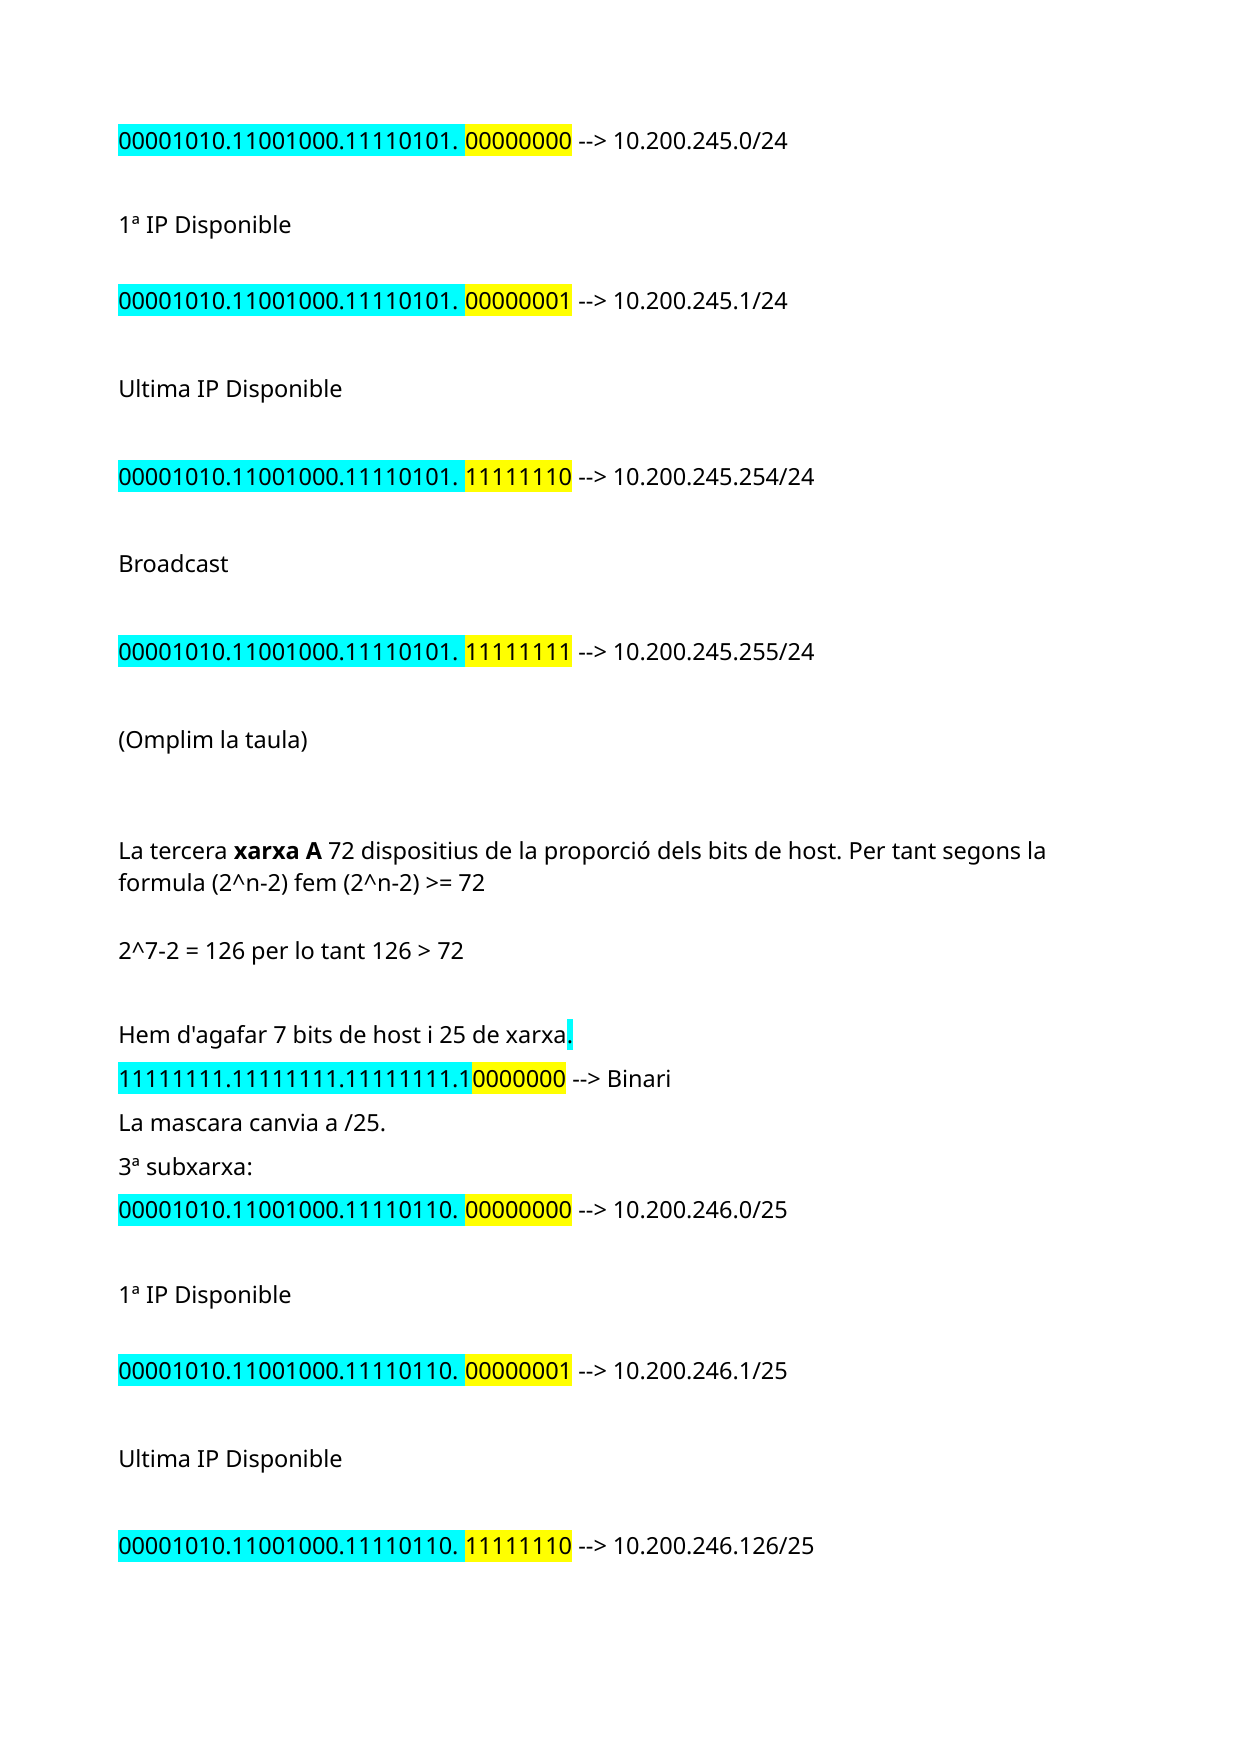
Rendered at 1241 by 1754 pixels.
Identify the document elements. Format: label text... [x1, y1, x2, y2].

table_header 00001010.11001000.11110101. 00000000 --> 10.200.245.0/24 1ª IP Disponible 00001010.11001000.11110101. 00000001 --> 10.200.245.1/24 Ultima IP Disponible 00001010.11001000.11110101. 11111110 --> 10.200.245.254/24 Broadcast 00001010.11001000.11110101. 11111111 --> 10.200.245.255/24 (Omplim la taula) La tercera xarxa A 72 dispositius de la proporció dels bits de host. Per tant segons la formula (2^n-2) fem (2^n-2) >= 72 2^7-2 = 126 per lo tant 126 > 72 Hem d'agafar 7 bits de host i 25 de xarxa. 11111111.11111111.11111111.10000000 --> Binari La mascara canvia a /25. 3ª subxarxa: 00001010.11001000.11110110. 00000000 --> 10.200.246.0/25 1ª IP Disponible 00001010.11001000.11110110. 00000001 --> 10.200.246.1/25 Ultima IP Disponible 00001010.11001000.11110110. 11111110 --> 10.200.246.126/25 [118, 118, 1122, 1611]
